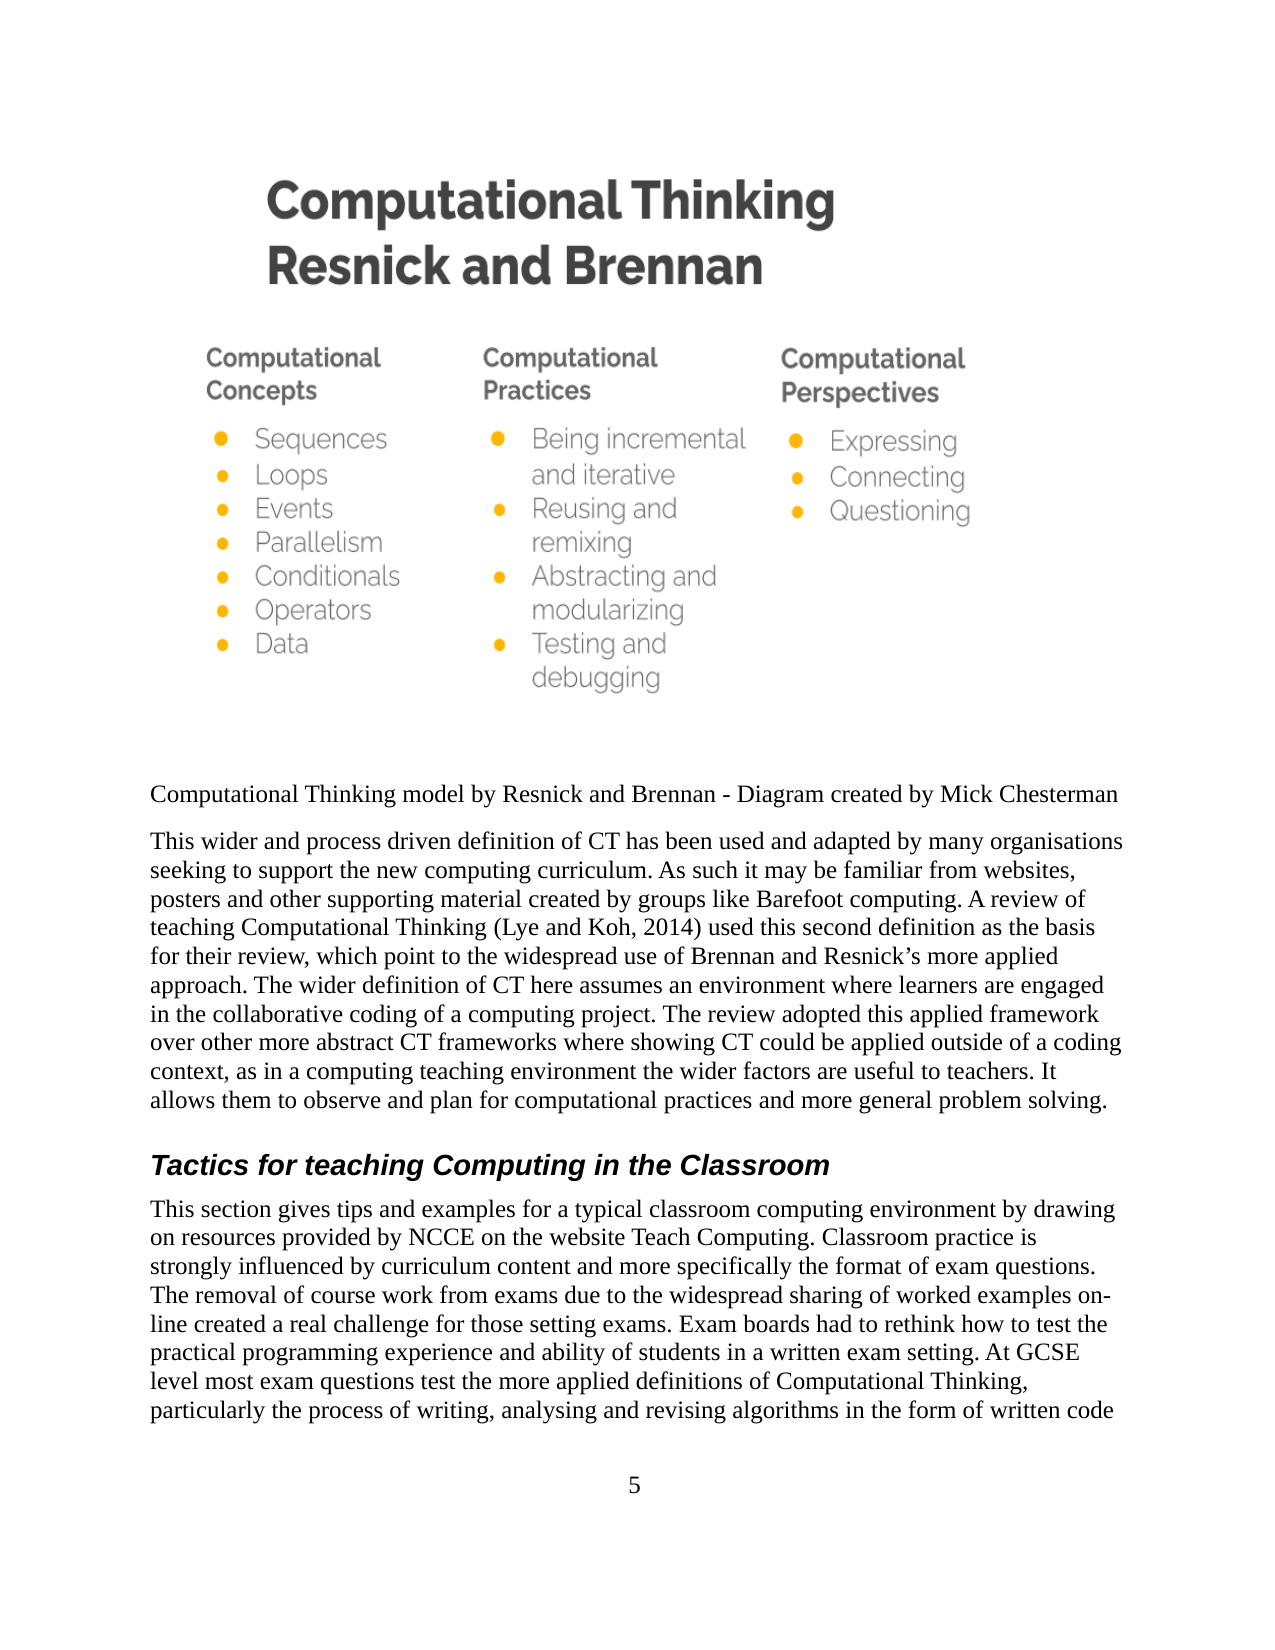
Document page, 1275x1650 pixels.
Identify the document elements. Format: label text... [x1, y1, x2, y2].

subtitle Tactics for teaching Computing in the Classroom [150, 1148, 1125, 1181]
picture [150, 150, 1125, 757]
text This wider and process driven definition of CT has been used and adapted by many organisations seeking to support the new computing curriculum. As such it may be familiar from websites, posters and other supporting material created by groups like Barefoot computing. A review of teaching Computational Thinking (Lye and Koh, 2014) used this second definition as the basis for their review, which point to the widespread use of Brennan and Resnick’s more applied approach. The wider definition of CT here assumes an environment where learners are engaged in the collaborative coding of a computing project. The review adopted this applied framework over other more abstract CT frameworks where showing CT could be applied outside of a coding context, as in a computing teaching environment the wider factors are useful to teachers. It allows them to observe and plan for computational practices and more general problem solving. [150, 826, 1125, 1114]
text This section gives tips and examples for a typical classroom computing environment by drawing on resources provided by NCCE on the website Teach Computing. Classroom practice is strongly influenced by curriculum content and more specifically the format of exam questions. The removal of course work from exams due to the widespread sharing of worked examples on-line created a real challenge for those setting exams. Exam boards had to rethink how to test the practical programming experience and ability of students in a written exam setting. At GCSE level most exam questions test the more applied definitions of Computational Thinking, particularly the process of writing, analysing and revising algorithms in the form of written code [150, 1194, 1125, 1424]
text Computational Thinking model by Resnick and Brennan - Diagram created by Mick Chesterman [150, 779, 1125, 808]
